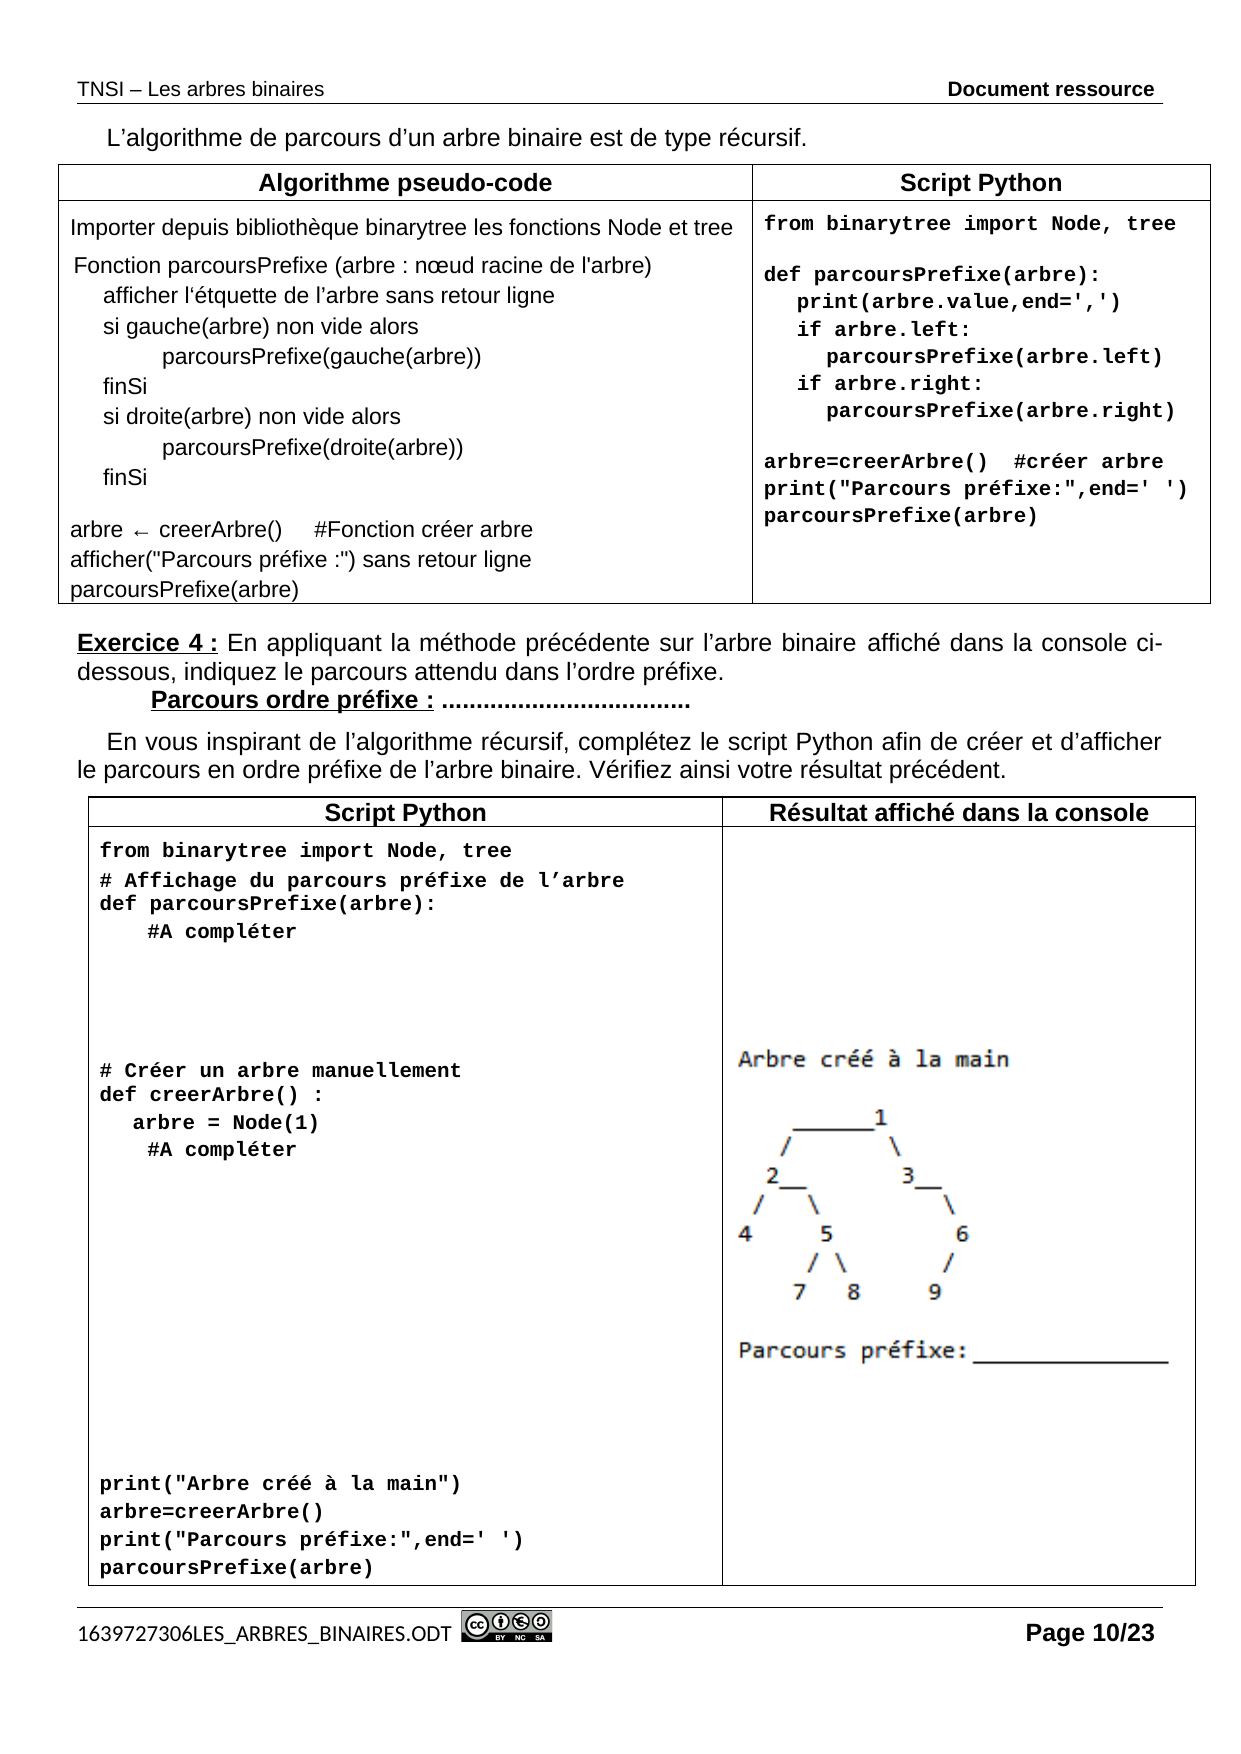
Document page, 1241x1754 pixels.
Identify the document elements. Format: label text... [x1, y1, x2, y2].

table_header Script Python [753, 165, 1210, 200]
text Exercice 4 : En appliquant la méthode précédente sur l’arbre binaire affiché dans la console ci-dessous, indiquez le parcours attendu dans l’ordre préfixe. [77, 628, 1163, 685]
table_cell from binarytree import Node, tree # Affichage du parcours préfixe de l’arbre def parcoursPrefixe(arbre): #A compléter # Créer un arbre manuellement def creerArbre() : arbre = Node(1) #A compléter print("Arbre créé à la main") arbre=creerArbre() print("Parcours préfixe:",end=' ') parcoursPrefixe(arbre) [89, 827, 722, 1584]
table_header Script Python [89, 798, 722, 826]
picture [737, 1044, 1171, 1368]
text En vous inspirant de l’algorithme récursif, complétez le script Python afin de créer et d’afficher le parcours en ordre préfixe de l’arbre binaire. Vérifiez ainsi votre résultat précédent. [77, 726, 1163, 784]
table_cell from binarytree import Node, tree def parcoursPrefixe(arbre): print(arbre.value,end=',') if arbre.left: parcoursPrefixe(arbre.left) if arbre.right: parcoursPrefixe(arbre.right) arbre=creerArbre() #créer arbre print("Parcours préfixe:",end=' ') parcoursPrefixe(arbre) [753, 201, 1210, 603]
table_cell Importer depuis bibliothèque binarytree les fonctions Node et tree Fonction parcoursPrefixe (arbre : nœud racine de l'arbre) afficher l‘étquette de l’arbre sans retour ligne si gauche(arbre) non vide alors parcoursPrefixe(gauche(arbre)) finSi si droite(arbre) non vide alors parcoursPrefixe(droite(arbre)) finSi arbre ← creerArbre() #Fonction créer arbre afficher("Parcours préfixe :") sans retour ligne parcoursPrefixe(arbre) [59, 201, 752, 603]
table_header Résultat affiché dans la console [723, 798, 1195, 826]
table_header Algorithme pseudo-code [59, 165, 752, 200]
text L’algorithme de parcours d’un arbre binaire est de type récursif. [77, 123, 1163, 152]
picture [461, 1610, 553, 1642]
table_cell [723, 827, 1195, 1584]
text Parcours ordre préfixe : .................................... [77, 685, 1163, 714]
